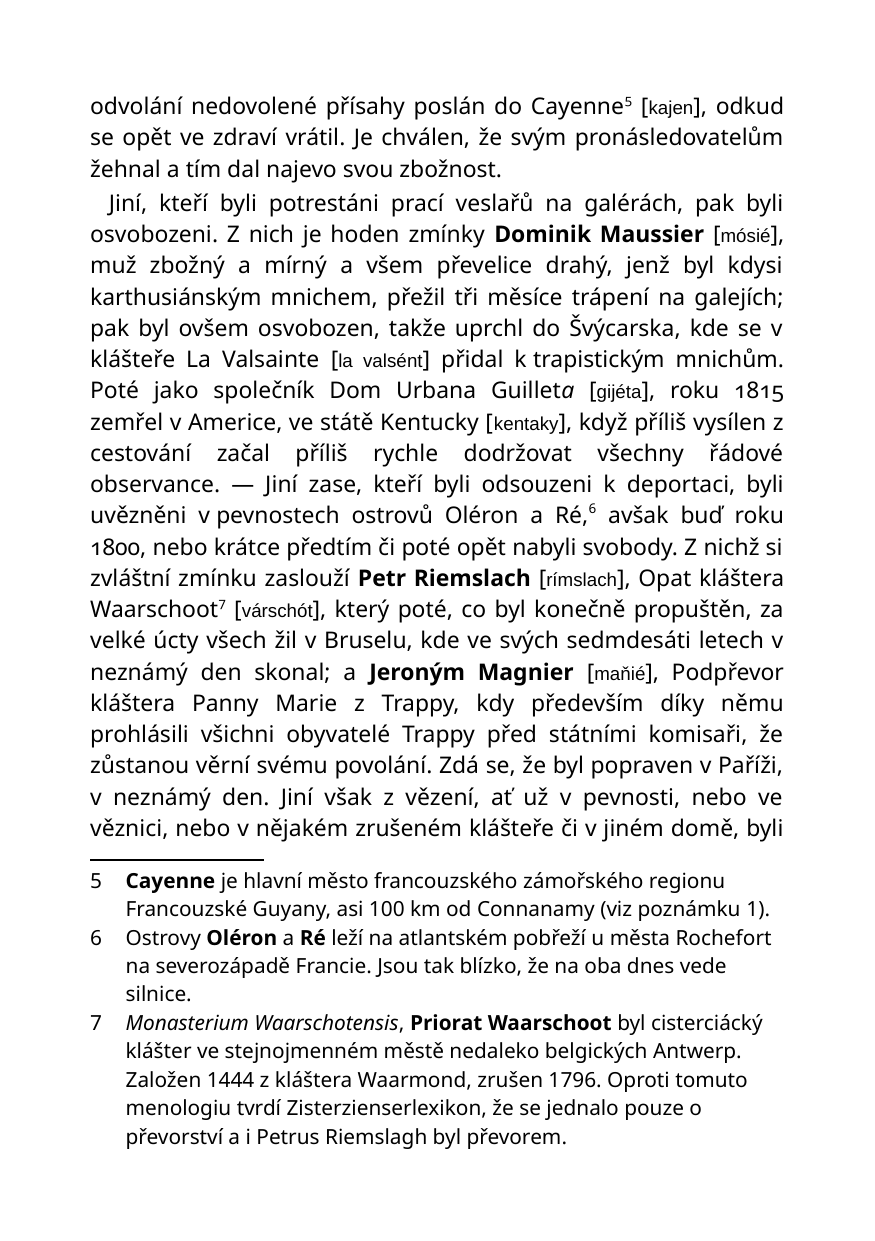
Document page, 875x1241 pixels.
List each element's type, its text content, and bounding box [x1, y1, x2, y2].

text Jiní, kteří byli potrestáni prací veslařů na galérách, pak byli osvobozeni. Z nich je hoden zmínky Dominik Maussier [mósié], muž zbožný a mírný a všem převelice drahý, jenž byl kdysi karthusiánským mnichem, přežil tři měsíce trápení na galejích; pak byl ovšem osvobozen, takže uprchl do Švýcarska, kde se v klášteře La Valsainte [la valsént] přidal k trapistickým mnichům. Poté jako společník Dom Urbana Guilleta [gijéta], roku 1815 zemřel v Americe, ve státě Kentucky [kentaky], když příliš vysílen z cestování začal příliš rychle dodržovat všechny řádové observance. — Jiní zase, kteří byli odsouzeni k deportaci, byli uvězněni v pevnostech ostrovů Oléron a Ré, avšak buď roku 1800, nebo krátce předtím či poté opět nabyli svobody. Z nichž si zvláštní zmínku zaslouží Petr Riemslach [rímslach], Opat kláštera Waarschoot [várschót], který poté, co byl konečně propuštěn, za velké úcty všech žil v Bruselu, kde ve svých sedmdesáti letech v neznámý den skonal; a Jeroným Magnier [maňié], Podpřevor kláštera Panny Marie z Trappy, kdy především díky němu prohlásili všichni obyvatelé Trappy před státními komisaři, že zůstanou věrní svému povolání. Zdá se, že byl popraven v Paříži, v neznámý den. Jiní však z vězení, ať už v pevnosti, nebo ve věznici, nebo v nějakém zrušeném klášteře či v jiném domě, byli [90, 187, 784, 843]
text Ostrovy Oléron a Ré leží na atlantském pobřeží u města Rochefort na severozápadě Francie. Jsou tak blízko, že na oba dnes vede silnice. [90, 923, 784, 1008]
text odvolání nedovolené přísahy poslán do Cayenne [kajen], odkud se opět ve zdraví vrátil. Je chválen, že svým pronásledovatelům žehnal a tím dal najevo svou zbožnost. [90, 90, 784, 184]
text Cayenne je hlavní město francouzského zámořského regionu Francouzské Guyany, asi 100 km od Connanamy (viz poznámku 1). [90, 866, 784, 923]
text Monasterium Waarschotensis, Priorat Waarschoot byl cisterciácký klášter ve stejnojmenném městě nedaleko belgických Antwerp. Založen 1444 z kláštera Waarmond, zrušen 1796. Oproti tomuto menologiu tvrdí Zisterzienserlexikon, že se jednalo pouze o převorství a i Petrus Riemslagh byl převorem. [90, 1008, 784, 1150]
